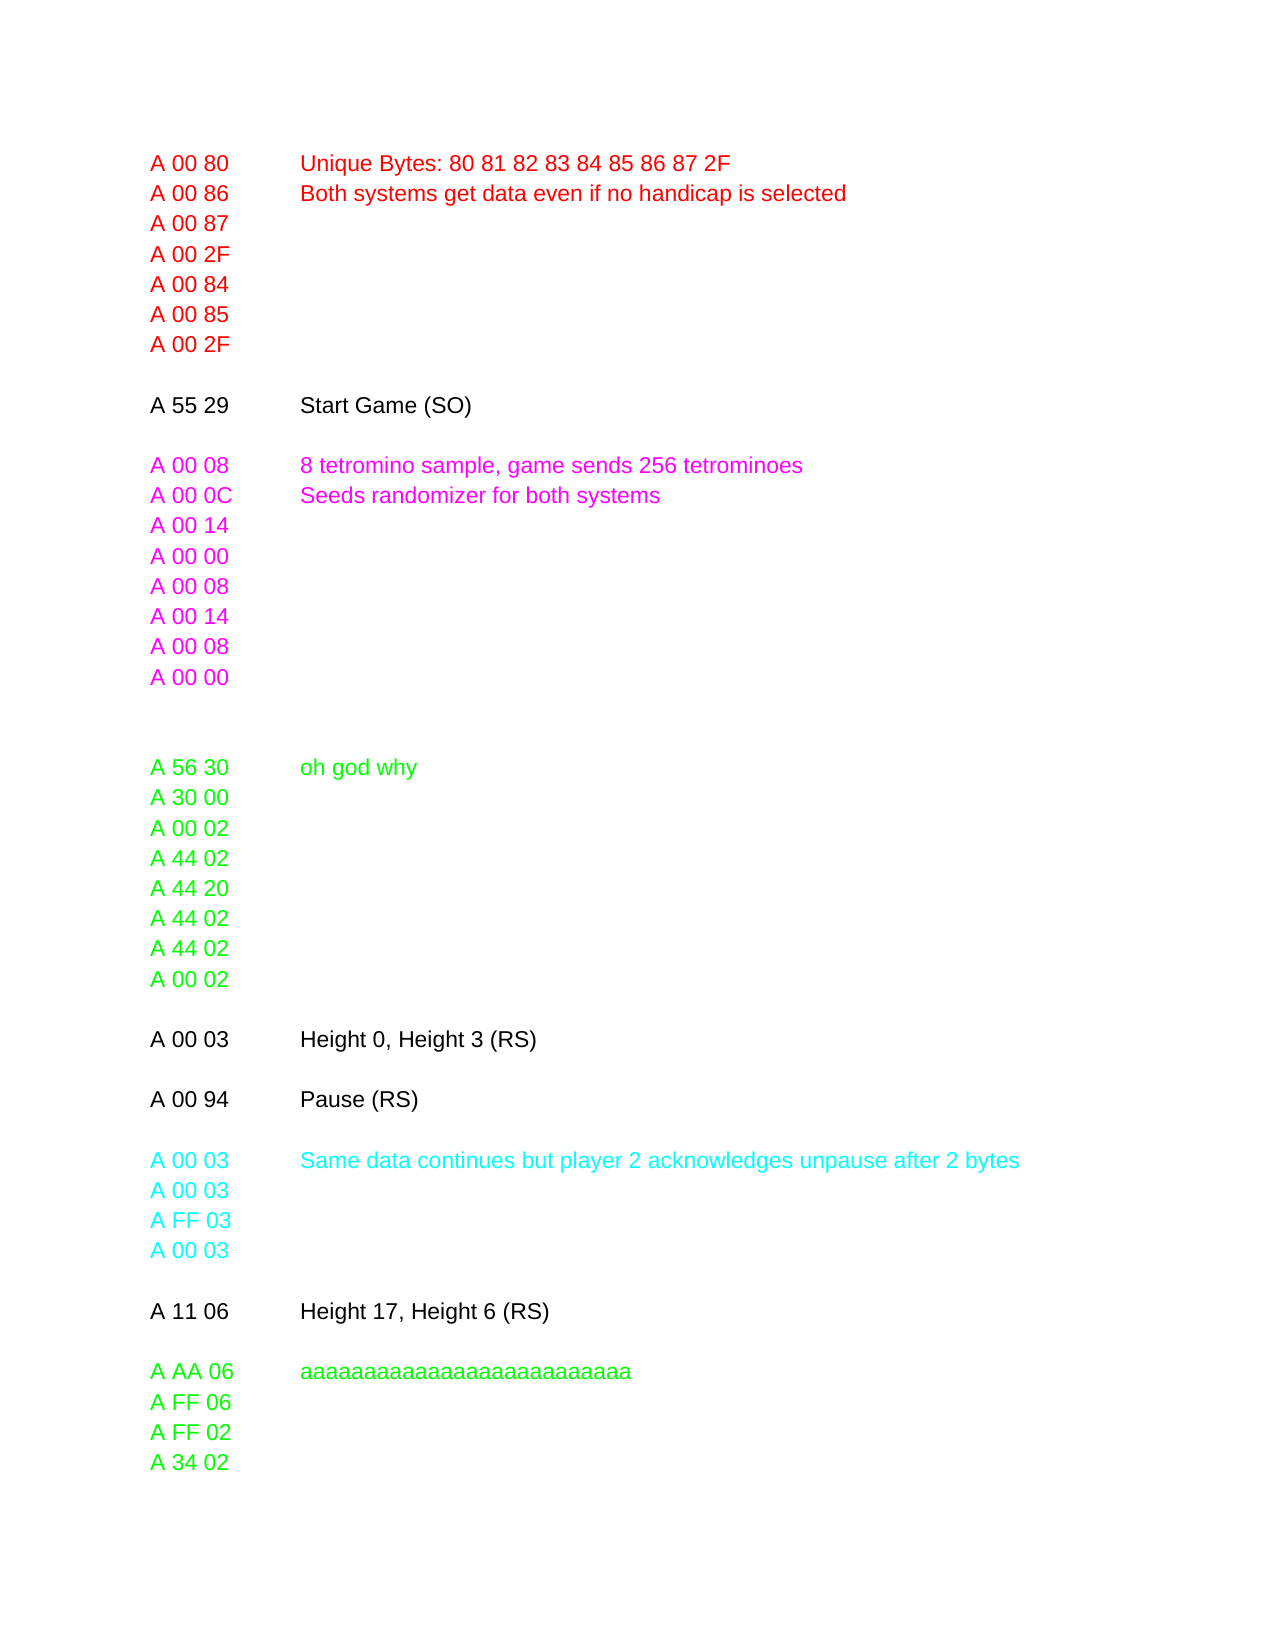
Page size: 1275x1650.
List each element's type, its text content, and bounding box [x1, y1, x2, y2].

text A 00 00 [150, 543, 1125, 569]
text A 00 85 [150, 301, 1125, 327]
text A 00 03 [150, 1237, 1125, 1264]
text A 00 80 Unique Bytes: 80 81 82 83 84 85 86 87 2F [150, 150, 1125, 176]
text A 00 02 [150, 966, 1125, 992]
text A 44 02 [150, 905, 1125, 932]
text A 44 02 [150, 845, 1125, 871]
text A 00 86 Both systems get data even if no handicap is selected [150, 180, 1125, 207]
text A 00 87 [150, 210, 1125, 237]
text A 00 2F [150, 331, 1125, 358]
text A 00 08 [150, 573, 1125, 599]
text A 44 20 [150, 875, 1125, 901]
text A FF 02 [150, 1419, 1125, 1445]
text A 44 02 [150, 935, 1125, 962]
text A 00 94 Pause (RS) [150, 1086, 1125, 1113]
text A 30 00 [150, 784, 1125, 811]
text A 00 14 [150, 603, 1125, 629]
text A 34 02 [150, 1449, 1125, 1475]
text A 00 03 Same data continues but player 2 acknowledges unpause after 2 bytes [150, 1147, 1125, 1173]
text A 00 2F [150, 241, 1125, 267]
text A 00 14 [150, 512, 1125, 539]
text A 00 08 [150, 633, 1125, 660]
text A 00 0C Seeds randomizer for both systems [150, 482, 1125, 509]
text A 00 00 [150, 663, 1125, 690]
text A 00 03 [150, 1177, 1125, 1203]
text A 00 03 Height 0, Height 3 (RS) [150, 1026, 1125, 1052]
text A FF 06 [150, 1388, 1125, 1415]
text A 56 30 oh god why [150, 754, 1125, 781]
text A AA 06 aaaaaaaaaaaaaaaaaaaaaaaaaa [150, 1358, 1125, 1385]
text A 00 02 [150, 814, 1125, 841]
text A 55 29 Start Game (SO) [150, 392, 1125, 418]
text A FF 03 [150, 1207, 1125, 1234]
text A 11 06 Height 17, Height 6 (RS) [150, 1298, 1125, 1324]
text A 00 08 8 tetromino sample, game sends 256 tetrominoes [150, 452, 1125, 478]
text A 00 84 [150, 271, 1125, 297]
